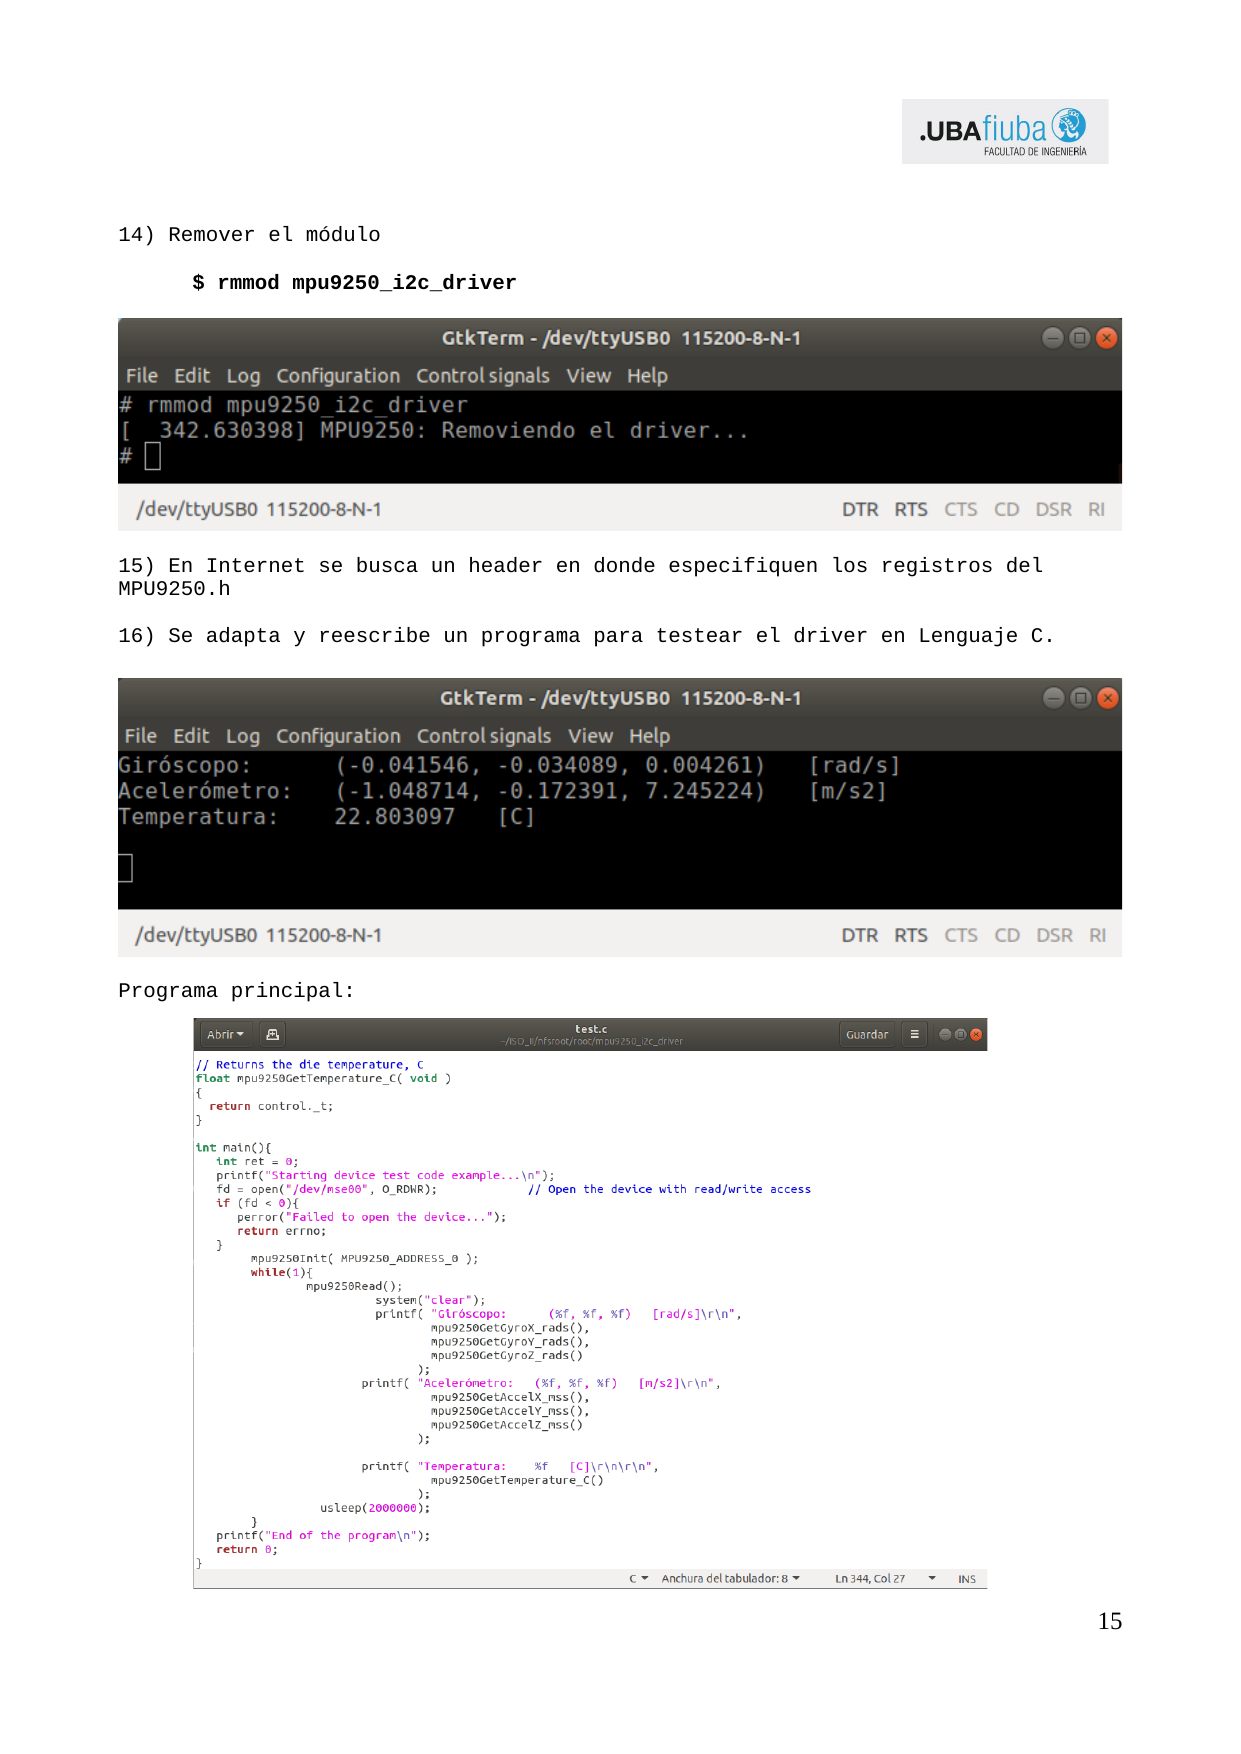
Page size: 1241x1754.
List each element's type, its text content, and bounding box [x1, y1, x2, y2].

text $ rmmod mpu9250_i2c_driver [118, 272, 1122, 295]
text Programa principal: [118, 980, 1122, 1004]
picture [118, 318, 1123, 531]
text 16) Se adapta y reescribe un programa para testear el driver en Lenguaje C. [118, 626, 1122, 649]
text 15) En Internet se busca un header en donde especifiquen los registros del MPU9250.h [118, 554, 1122, 602]
picture [193, 1018, 988, 1589]
picture [118, 678, 1123, 957]
text 14) Remover el módulo [118, 224, 1122, 248]
picture [902, 99, 1109, 164]
